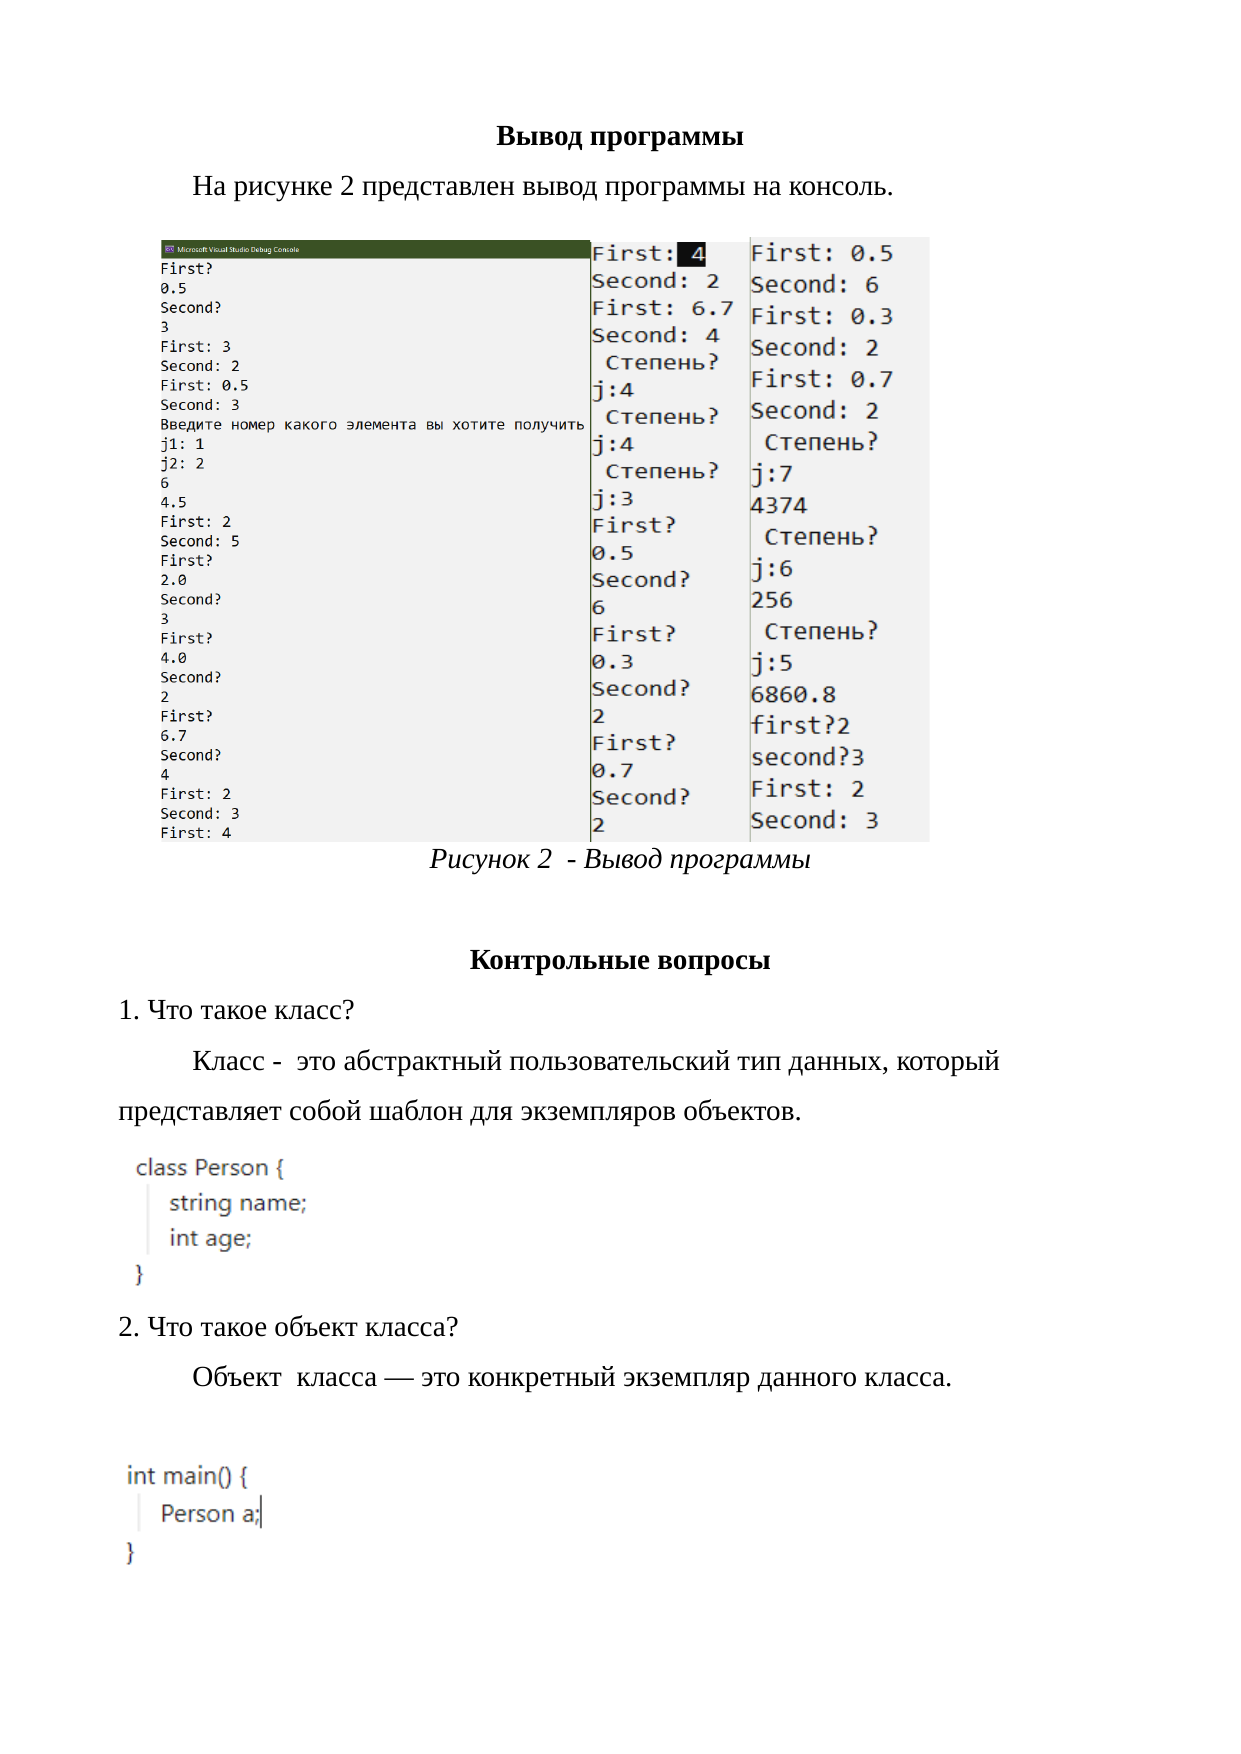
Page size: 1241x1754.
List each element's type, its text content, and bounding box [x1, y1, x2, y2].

picture [108, 1449, 306, 1590]
text Рисунок 2 - Вывод программы [118, 219, 1122, 875]
text Вывод программы [118, 118, 1122, 152]
text На рисунке 2 представлен вывод программы на консоль. [118, 168, 1122, 202]
text Контрольные вопросы [118, 942, 1122, 976]
text 1. Что такое класс? [118, 992, 1122, 1026]
picture [161, 237, 930, 842]
text Объект класса — это конкретный экземпляр данного класса. [118, 1359, 1122, 1393]
picture [128, 1152, 354, 1293]
text Класс - это абстрактный пользовательский тип данных, который представляет собой шаблон для экземпляров объектов. [118, 1043, 1122, 1126]
text 2. Что такое объект класса? [118, 1143, 1122, 1343]
